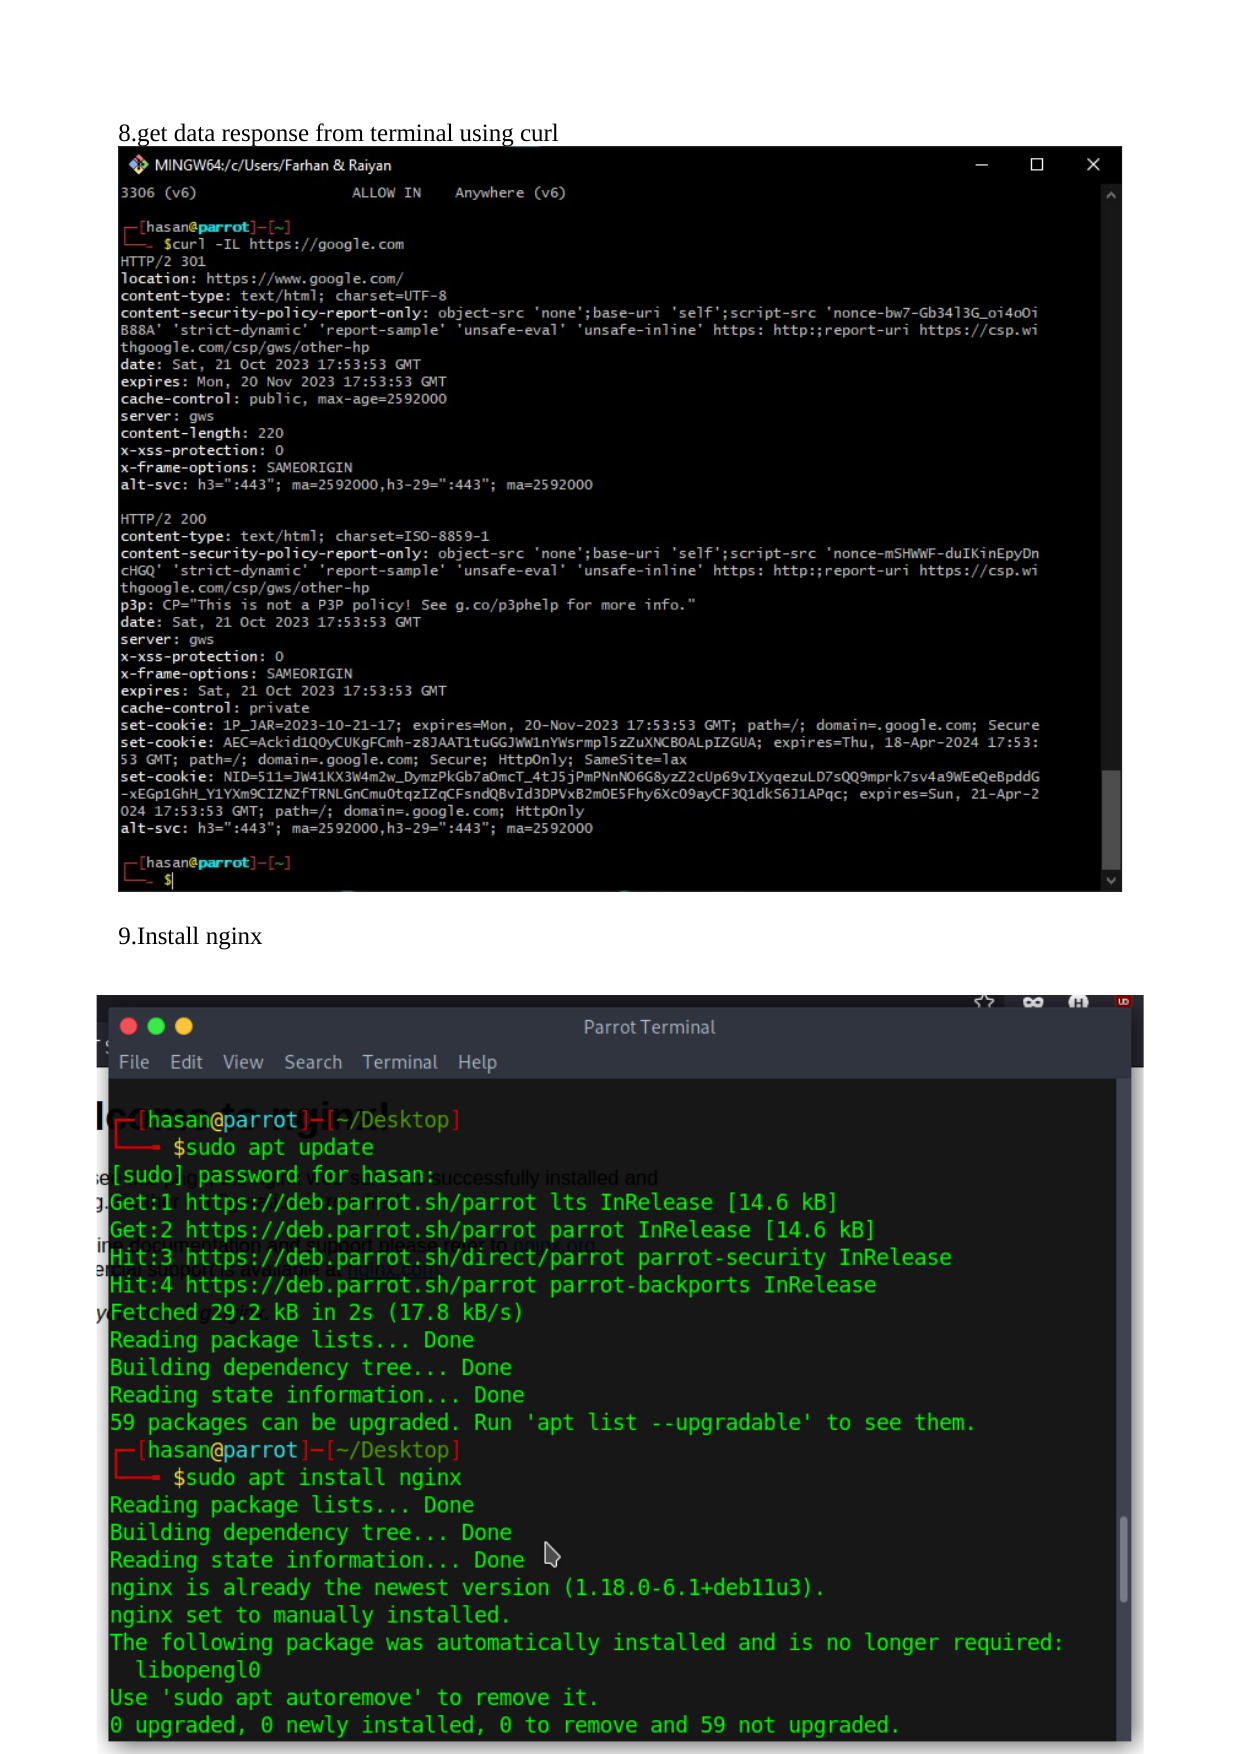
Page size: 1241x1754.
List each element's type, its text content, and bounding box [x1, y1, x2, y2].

text 9.Install nginx [118, 921, 1122, 949]
picture [96, 995, 1144, 1754]
text 8.get data response from terminal using curl [118, 118, 1122, 146]
picture [118, 146, 1123, 892]
